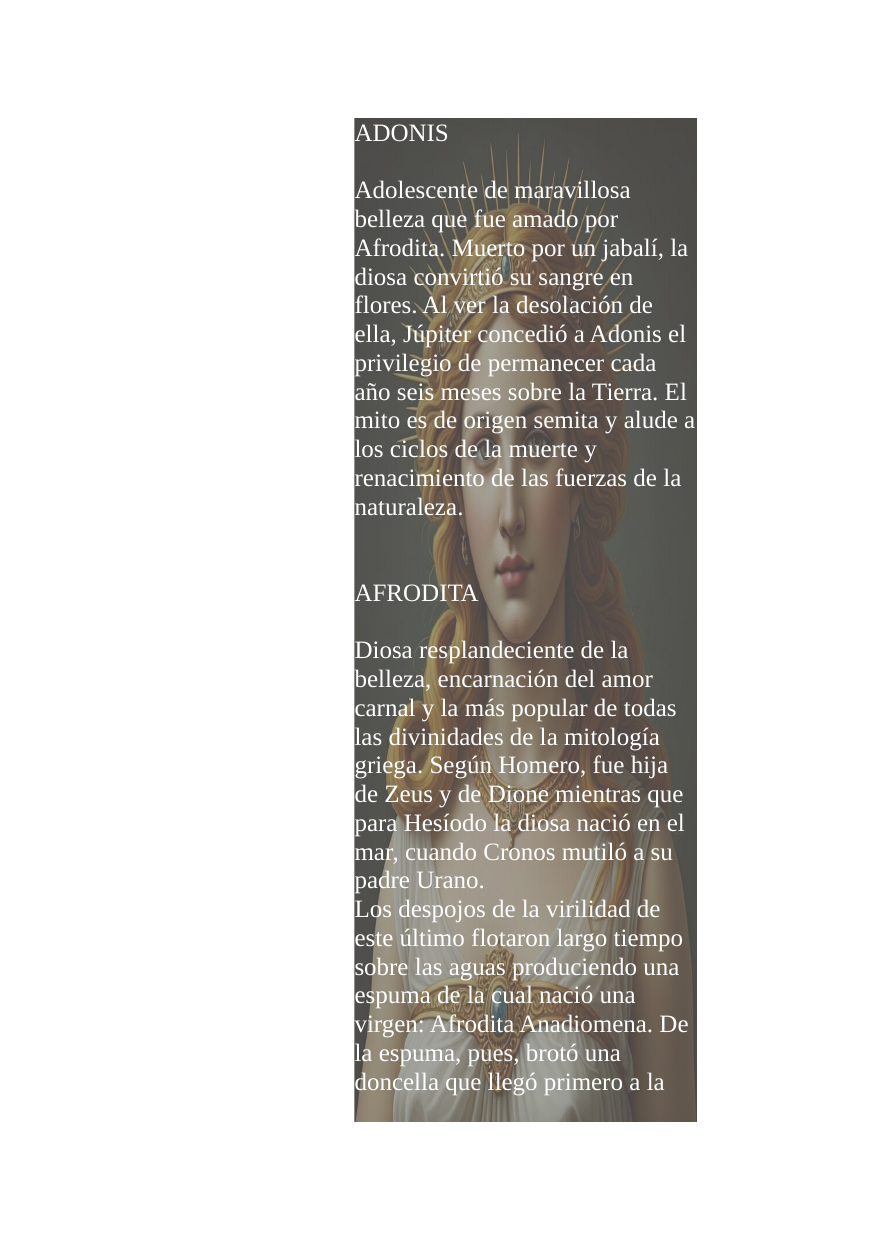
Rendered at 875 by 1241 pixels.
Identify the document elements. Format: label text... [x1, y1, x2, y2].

text ADONIS [354, 118, 697, 147]
picture [354, 147, 697, 176]
text Diosa resplandeciente de la belleza, encarnación del amor carnal y la más popular de todas las divinidades de la mitología griega. Según Homero, fue hija de Zeus y de Dione mientras que para Hesíodo la diosa nació en el mar, cuando Cronos mutiló a su padre Urano. [354, 636, 697, 894]
picture [354, 607, 697, 636]
text Los despojos de la virilidad de este último flotaron largo tiempo sobre las aguas produciendo una espuma de la cual nació una virgen: Afrodita Anadiomena. De la espuma, pues, brotó una doncella que llegó primero a la [354, 894, 697, 1096]
text AFRODITA [354, 578, 697, 607]
picture [354, 521, 697, 578]
picture [354, 1096, 697, 1122]
text Adolescente de maravillosa belleza que fue amado por Afrodita. Muerto por un jabalí, la diosa convirtió su sangre en flores. Al ver la desolación de ella, Júpiter concedió a Adonis el privilegio de permanecer cada año seis meses sobre la Tierra. El mito es de origen semita y alude a los ciclos de la muerte y renacimiento de las fuerzas de la naturaleza. [354, 176, 697, 521]
